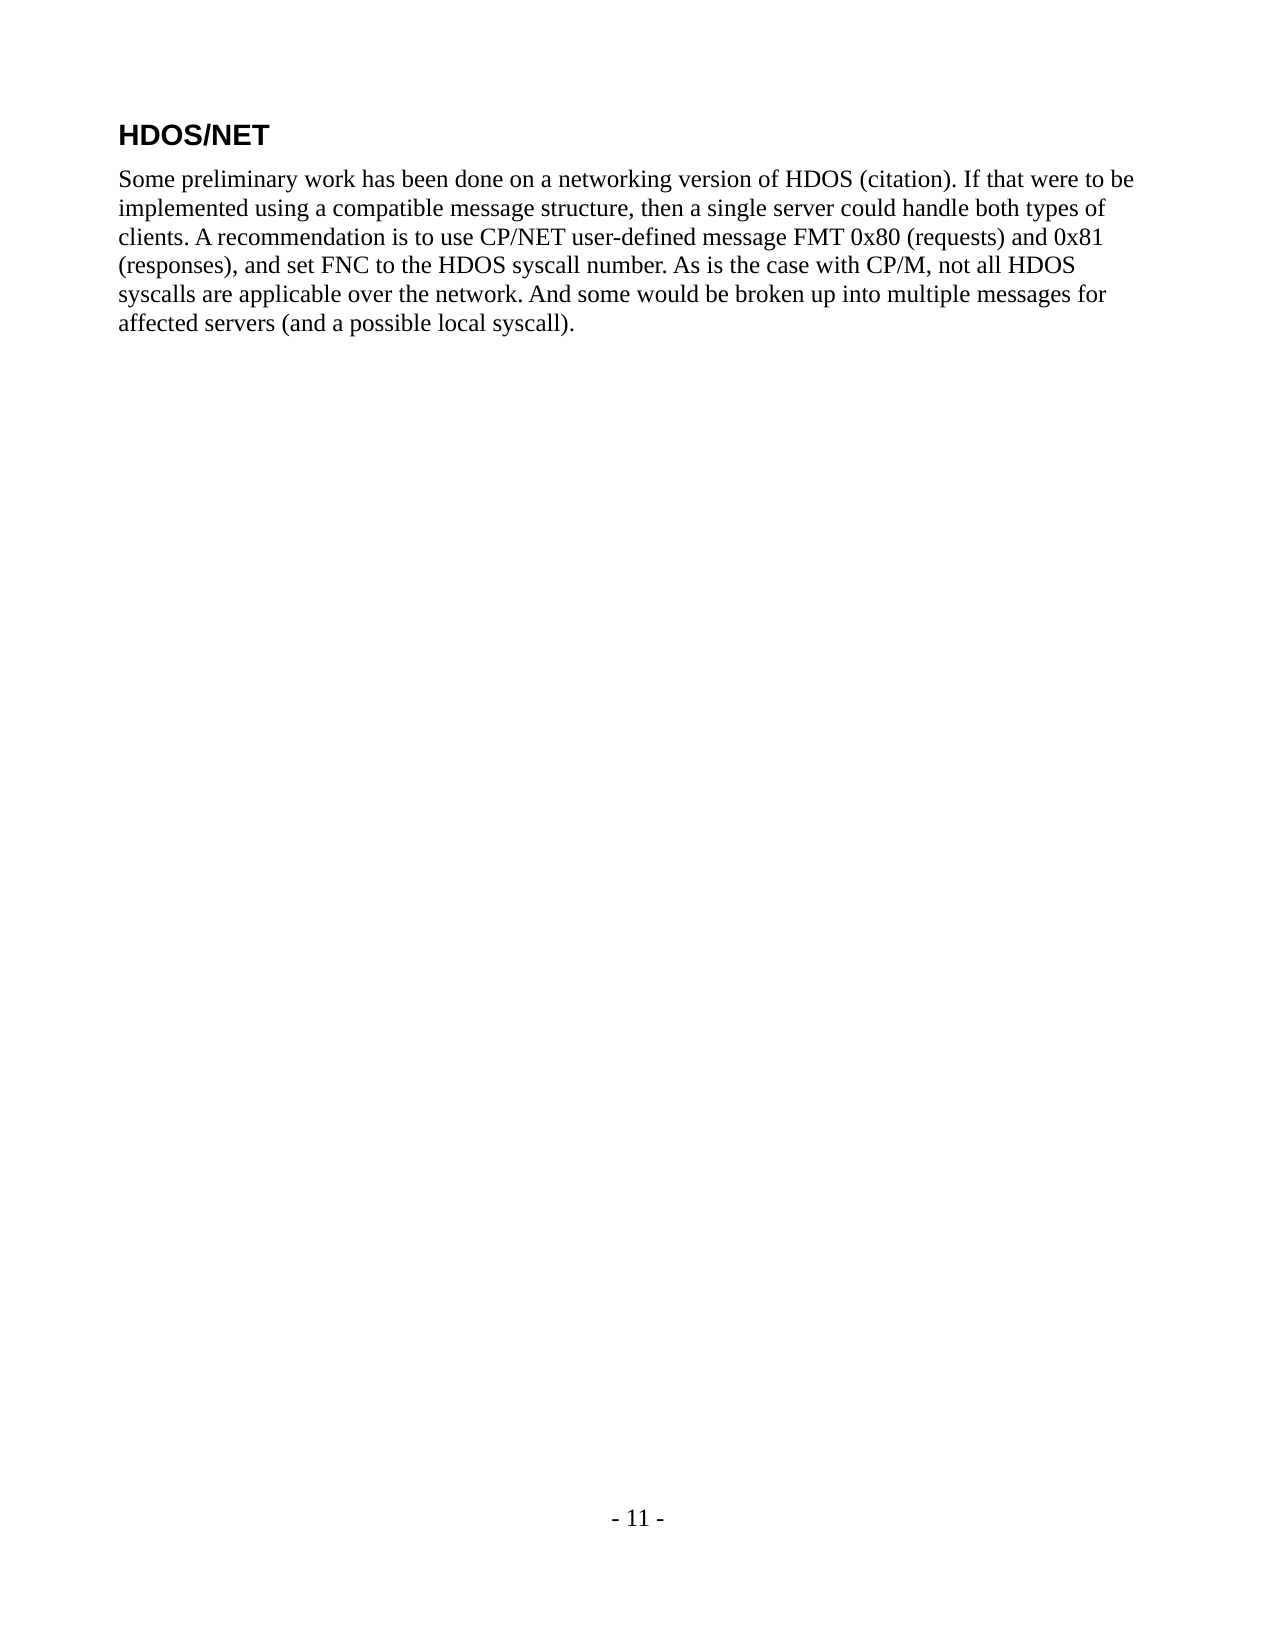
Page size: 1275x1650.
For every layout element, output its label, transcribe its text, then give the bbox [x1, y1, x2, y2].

subtitle HDOS/NET [118, 118, 1157, 152]
text Some preliminary work has been done on a networking version of HDOS (citation). If that were to be implemented using a compatible message structure, then a single server could handle both types of clients. A recommendation is to use CP/NET user-defined message FMT 0x80 (requests) and 0x81 (responses), and set FNC to the HDOS syscall number. As is the case with CP/M, not all HDOS syscalls are applicable over the network. And some would be broken up into multiple messages for affected servers (and a possible local syscall). [118, 164, 1157, 337]
